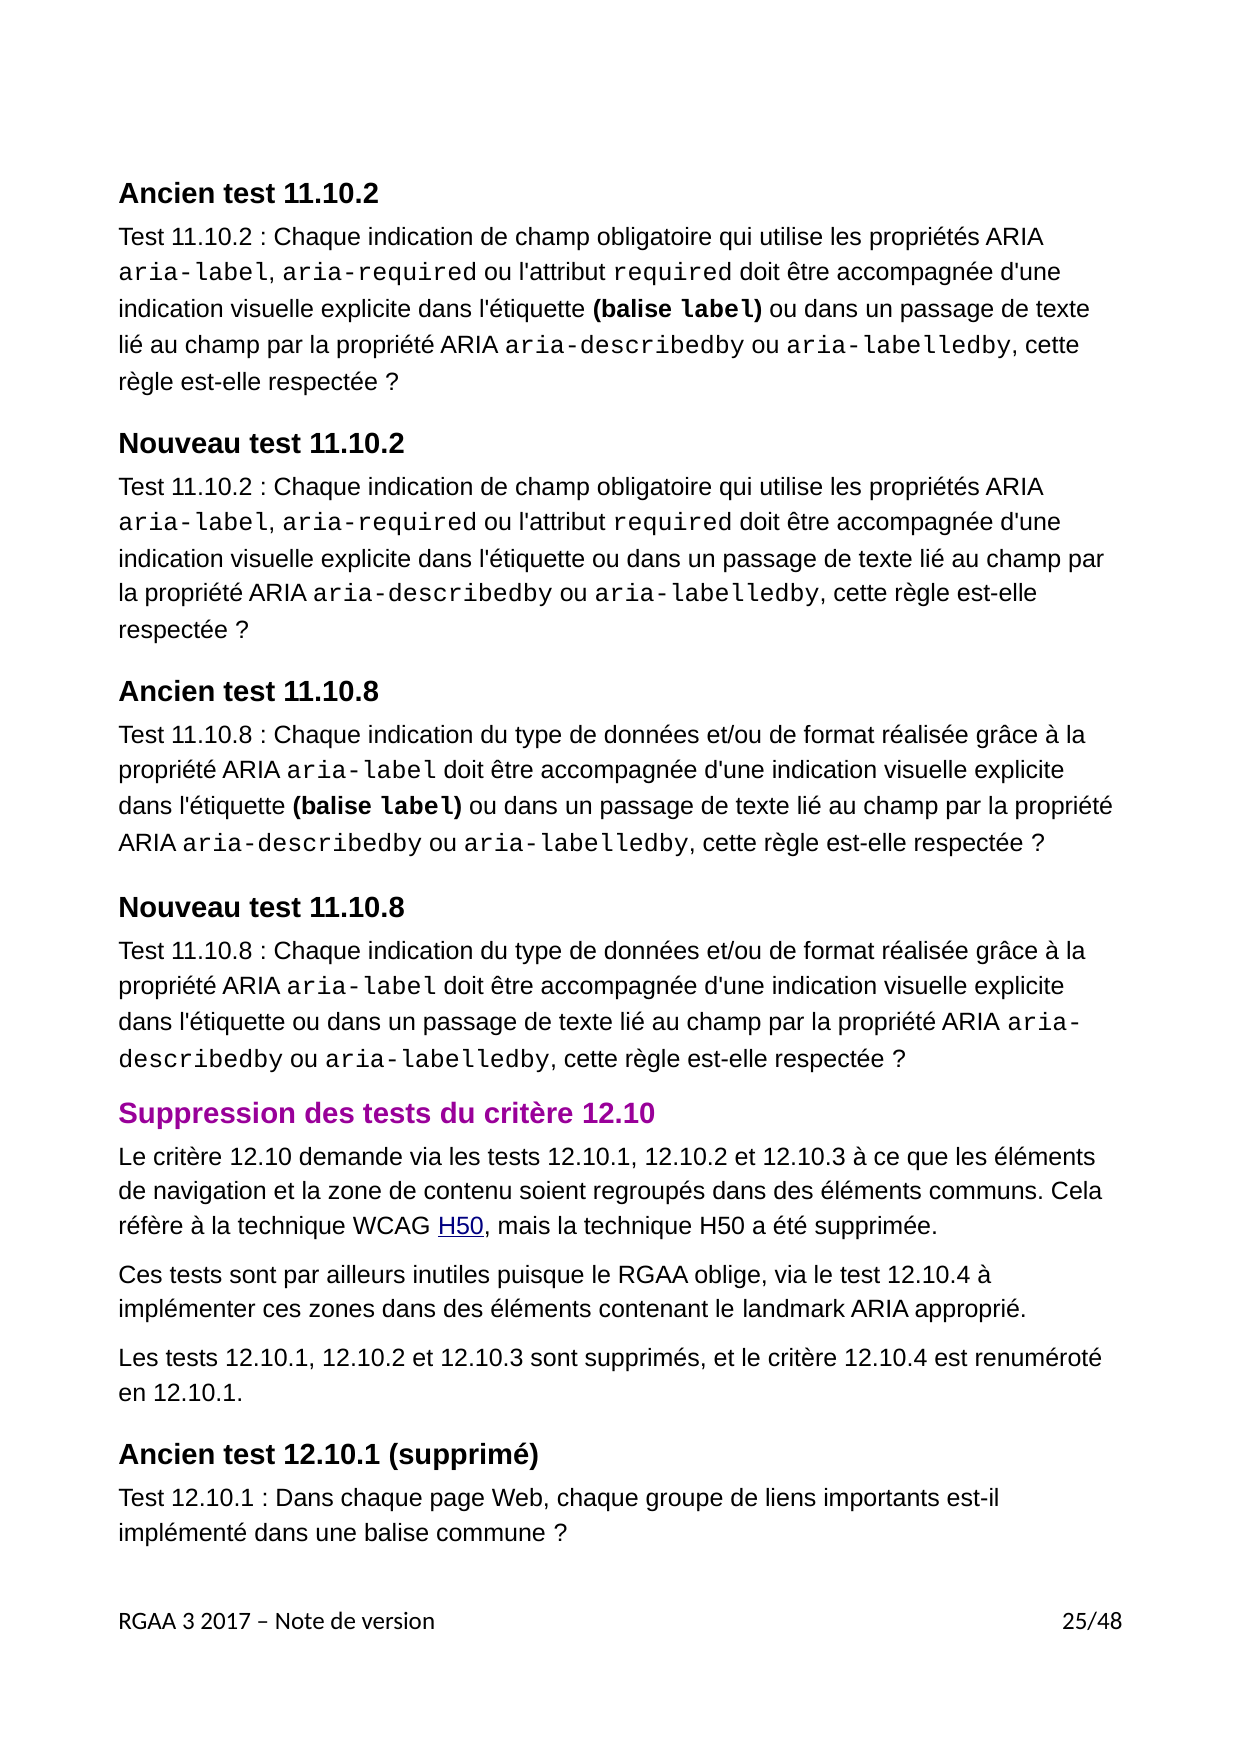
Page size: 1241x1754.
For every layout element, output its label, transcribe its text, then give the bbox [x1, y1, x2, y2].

text Test 11.10.2 : Chaque indication de champ obligatoire qui utilise les propriétés ARIA aria-label, aria-required ou l'attribut required doit être accompagnée d'une indication visuelle explicite dans l'étiquette (balise label) ou dans un passage de texte lié au champ par la propriété ARIA aria-describedby ou aria-labelledby, cette règle est-elle respectée ? [118, 222, 1122, 396]
text Ces tests sont par ailleurs inutiles puisque le RGAA oblige, via le test 12.10.4 à implémenter ces zones dans des éléments contenant le landmark ARIA approprié. [118, 1260, 1122, 1323]
text Test 12.10.1 : Dans chaque page Web, chaque groupe de liens importants est-il implémenté dans une balise commune ? [118, 1483, 1122, 1547]
text Test 11.10.2 : Chaque indication de champ obligatoire qui utilise les propriétés ARIA aria-label, aria-required ou l'attribut required doit être accompagnée d'une indication visuelle explicite dans l'étiquette ou dans un passage de texte lié au champ par la propriété ARIA aria-describedby ou aria-labelledby, cette règle est-elle respectée ? [118, 472, 1122, 643]
subtitle Suppression des tests du critère 12.10 [118, 1096, 1122, 1129]
text Test 11.10.8 : Chaque indication du type de données et/ou de format réalisée grâce à la propriété ARIA aria-label doit être accompagnée d'une indication visuelle explicite dans l'étiquette ou dans un passage de texte lié au champ par la propriété ARIA aria-describedby ou aria-labelledby, cette règle est-elle respectée ? [118, 936, 1122, 1075]
subtitle Ancien test 11.10.2 [118, 176, 1122, 210]
text Test 11.10.8 : Chaque indication du type de données et/ou de format réalisée grâce à la propriété ARIA aria-label doit être accompagnée d'une indication visuelle explicite dans l'étiquette (balise label) ou dans un passage de texte lié au champ par la propriété ARIA aria-describedby ou aria-labelledby, cette règle est-elle respectée ? [118, 720, 1122, 859]
subtitle Nouveau test 11.10.2 [118, 426, 1122, 460]
text Le critère 12.10 demande via les tests 12.10.1, 12.10.2 et 12.10.3 à ce que les éléments de navigation et la zone de contenu soient regroupés dans des éléments communs. Cela réfère à la technique WCAG H50, mais la technique H50 a été supprimée. [118, 1142, 1122, 1239]
subtitle Ancien test 11.10.8 [118, 674, 1122, 708]
text Les tests 12.10.1, 12.10.2 et 12.10.3 sont supprimés, et le critère 12.10.4 est renuméroté en 12.10.1. [118, 1343, 1122, 1407]
subtitle Nouveau test 11.10.8 [118, 890, 1122, 924]
subtitle Ancien test 12.10.1 (supprimé) [118, 1437, 1122, 1471]
